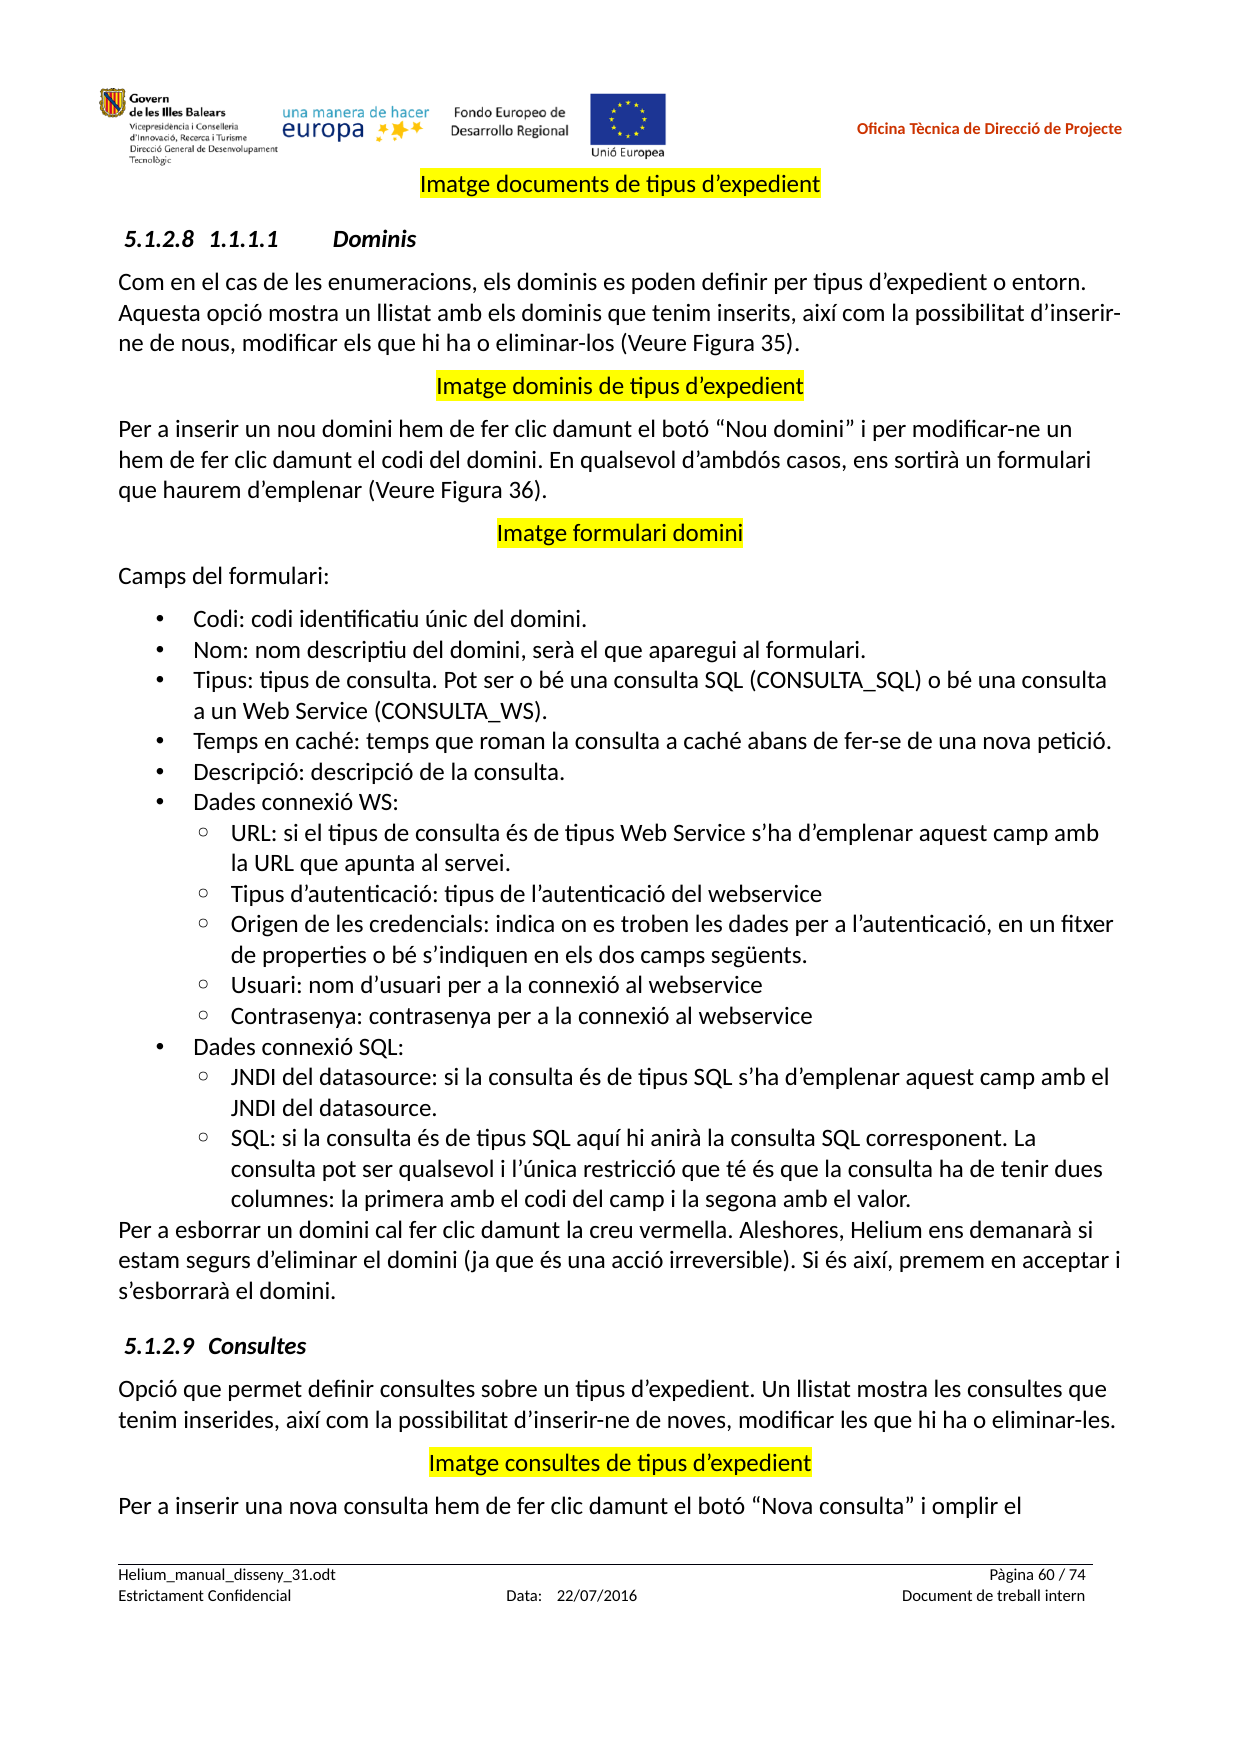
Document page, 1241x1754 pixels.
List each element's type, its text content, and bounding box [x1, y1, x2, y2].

list Nom: nom descriptiu del domini, serà el que aparegui al formulari. [156, 634, 1122, 664]
list SQL: si la consulta és de tipus SQL aquí hi anirà la consulta SQL corresponent. La consulta pot ser qualsevol i l’única restricció que té és que la consulta ha de tenir dues columnes: la primera amb el codi del camp i la segona amb el valor. [193, 1122, 1122, 1214]
text Imatge documents de tipus d’expedient [118, 168, 1122, 198]
subtitle Consultes [118, 1330, 1122, 1361]
list Origen de les credencials: indica on es troben les dades per a l’autenticació, en un fitxer de properties o bé s’indiquen en els dos camps següents. [193, 909, 1122, 970]
text Per a inserir una nova consulta hem de fer clic damunt el botó “Nova consulta” i omplir el [118, 1490, 1122, 1520]
list Tipus d’autenticació: tipus de l’autenticació del webservice [193, 878, 1122, 909]
list Dades connexió SQL: [156, 1031, 1122, 1061]
list Temps en caché: temps que roman la consulta a caché abans de fer-se de una nova petició. [156, 726, 1122, 756]
list Usuari: nom d’usuari per a la connexió al webservice [193, 970, 1122, 1000]
list Dades connexió WS: [156, 787, 1122, 817]
list JNDI del datasource: si la consulta és de tipus SQL s’ha d’emplenar aquest camp amb el JNDI del datasource. [193, 1061, 1122, 1122]
list Descripció: descripció de la consulta. [156, 756, 1122, 787]
list Codi: codi identificatiu únic del domini. [156, 603, 1122, 634]
text Com en el cas de les enumeracions, els dominis es poden definir per tipus d’expedient o entorn. Aquesta opció mostra un llistat amb els dominis que tenim inserits, així com la possibilitat d’inserir-ne de nous, modificar els que hi ha o eliminar-los (Veure Figura 35). [118, 266, 1122, 358]
list Tipus: tipus de consulta. Pot ser o bé una consulta SQL (CONSULTA_SQL) o bé una consulta a un Web Service (CONSULTA_WS). [156, 664, 1122, 726]
text Imatge formulari domini [118, 517, 1122, 548]
text Opció que permet definir consultes sobre un tipus d’expedient. Un llistat mostra les consultes que tenim inserides, així com la possibilitat d’inserir-ne de noves, modificar les que hi ha o eliminar-les. [118, 1373, 1122, 1434]
text Imatge consultes de tipus d’expedient [118, 1447, 1122, 1477]
text Per a esborrar un domini cal fer clic damunt la creu vermella. Aleshores, Helium ens demanarà si estam segurs d’eliminar el domini (ja que és una acció irreversible). Si és així, premem en acceptar i s’esborrarà el domini. [118, 1214, 1122, 1305]
list Contrasenya: contrasenya per a la connexió al webservice [193, 1000, 1122, 1031]
text Per a inserir un nou domini hem de fer clic damunt el botó “Nou domini” i per modificar-ne un hem de fer clic damunt el codi del domini. En qualsevol d’ambdós casos, ens sortirà un formulari que haurem d’emplenar (Veure Figura 36). [118, 413, 1122, 505]
subtitle 1.1.1.1 Dominis [118, 223, 1122, 254]
picture [99, 87, 668, 166]
text Camps del formulari: [118, 560, 1122, 591]
list URL: si el tipus de consulta és de tipus Web Service s’ha d’emplenar aquest camp amb la URL que apunta al servei. [193, 817, 1122, 878]
text Imatge dominis de tipus d’expedient [118, 370, 1122, 401]
